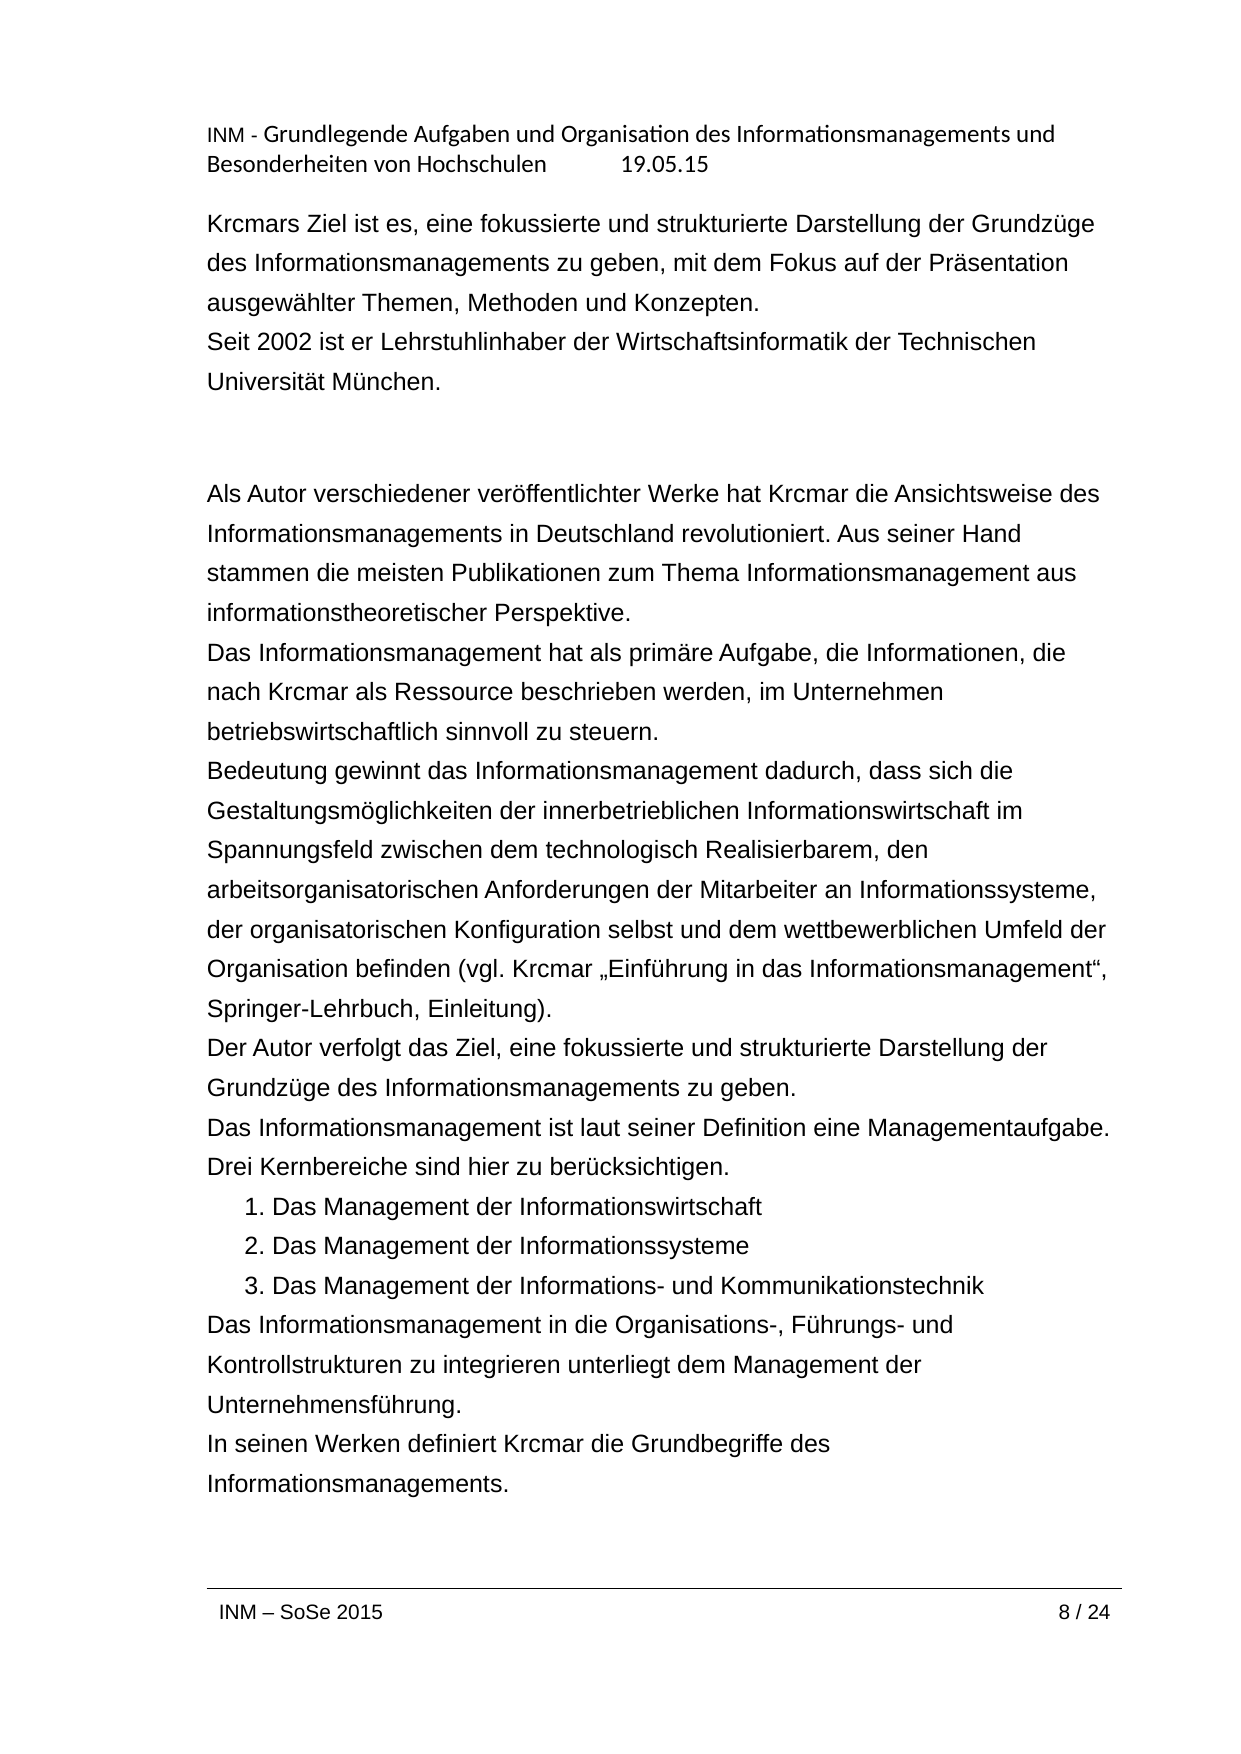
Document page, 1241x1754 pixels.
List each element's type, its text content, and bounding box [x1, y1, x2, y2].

text Das Informationsmanagement hat als primäre Aufgabe, die Informationen, die nach Krcmar als Ressource beschrieben werden, im Unternehmen betriebswirtschaftlich sinnvoll zu steuern. [207, 637, 1122, 745]
text Der Autor verfolgt das Ziel, eine fokussierte und strukturierte Darstellung der Grundzüge des Informationsmanagements zu geben. [207, 1033, 1122, 1102]
text 1. Das Management der Informationswirtschaft [244, 1192, 1122, 1220]
text Krcmars Ziel ist es, eine fokussierte und strukturierte Darstellung der Grundzüge des Informationsmanagements zu geben, mit dem Fokus auf der Präsentation ausgewählter Themen, Methoden und Konzepten. [207, 209, 1122, 317]
text 2. Das Management der Informationssysteme [244, 1231, 1122, 1260]
text Bedeutung gewinnt das Informationsmanagement dadurch, dass sich die Gestaltungsmöglichkeiten der innerbetrieblichen Informationswirtschaft im Spannungsfeld zwischen dem technologisch Realisierbarem, den arbeitsorganisatorischen Anforderungen der Mitarbeiter an Informationssysteme, der organisatorischen Konfiguration selbst und dem wettbewerblichen Umfeld der Organisation befinden (vgl. Krcmar „Einführung in das Informationsmanagement“, Springer-Lehrbuch, Einleitung). [207, 756, 1122, 1022]
text Drei Kernbereiche sind hier zu berücksichtigen. [207, 1152, 1122, 1181]
text Das Informationsmanagement ist laut seiner Definition eine Managementaufgabe. [207, 1112, 1122, 1141]
text 3. Das Management der Informations- und Kommunikationstechnik [244, 1271, 1122, 1299]
text Als Autor verschiedener veröffentlichter Werke hat Krcmar die Ansichtsweise des Informationsmanagements in Deutschland revolutioniert. Aus seiner Hand stammen die meisten Publikationen zum Thema Informationsmanagement aus informationstheoretischer Perspektive. [207, 479, 1122, 627]
text Das Informationsmanagement in die Organisations-, Führungs- und Kontrollstrukturen zu integrieren unterliegt dem Management der Unternehmensführung. [207, 1310, 1122, 1418]
text Seit 2002 ist er Lehrstuhlinhaber der Wirtschaftsinformatik der Technischen Universität München. [207, 327, 1122, 396]
text In seinen Werken definiert Krcmar die Grundbegriffe des Informationsmanagements. [207, 1429, 1122, 1497]
